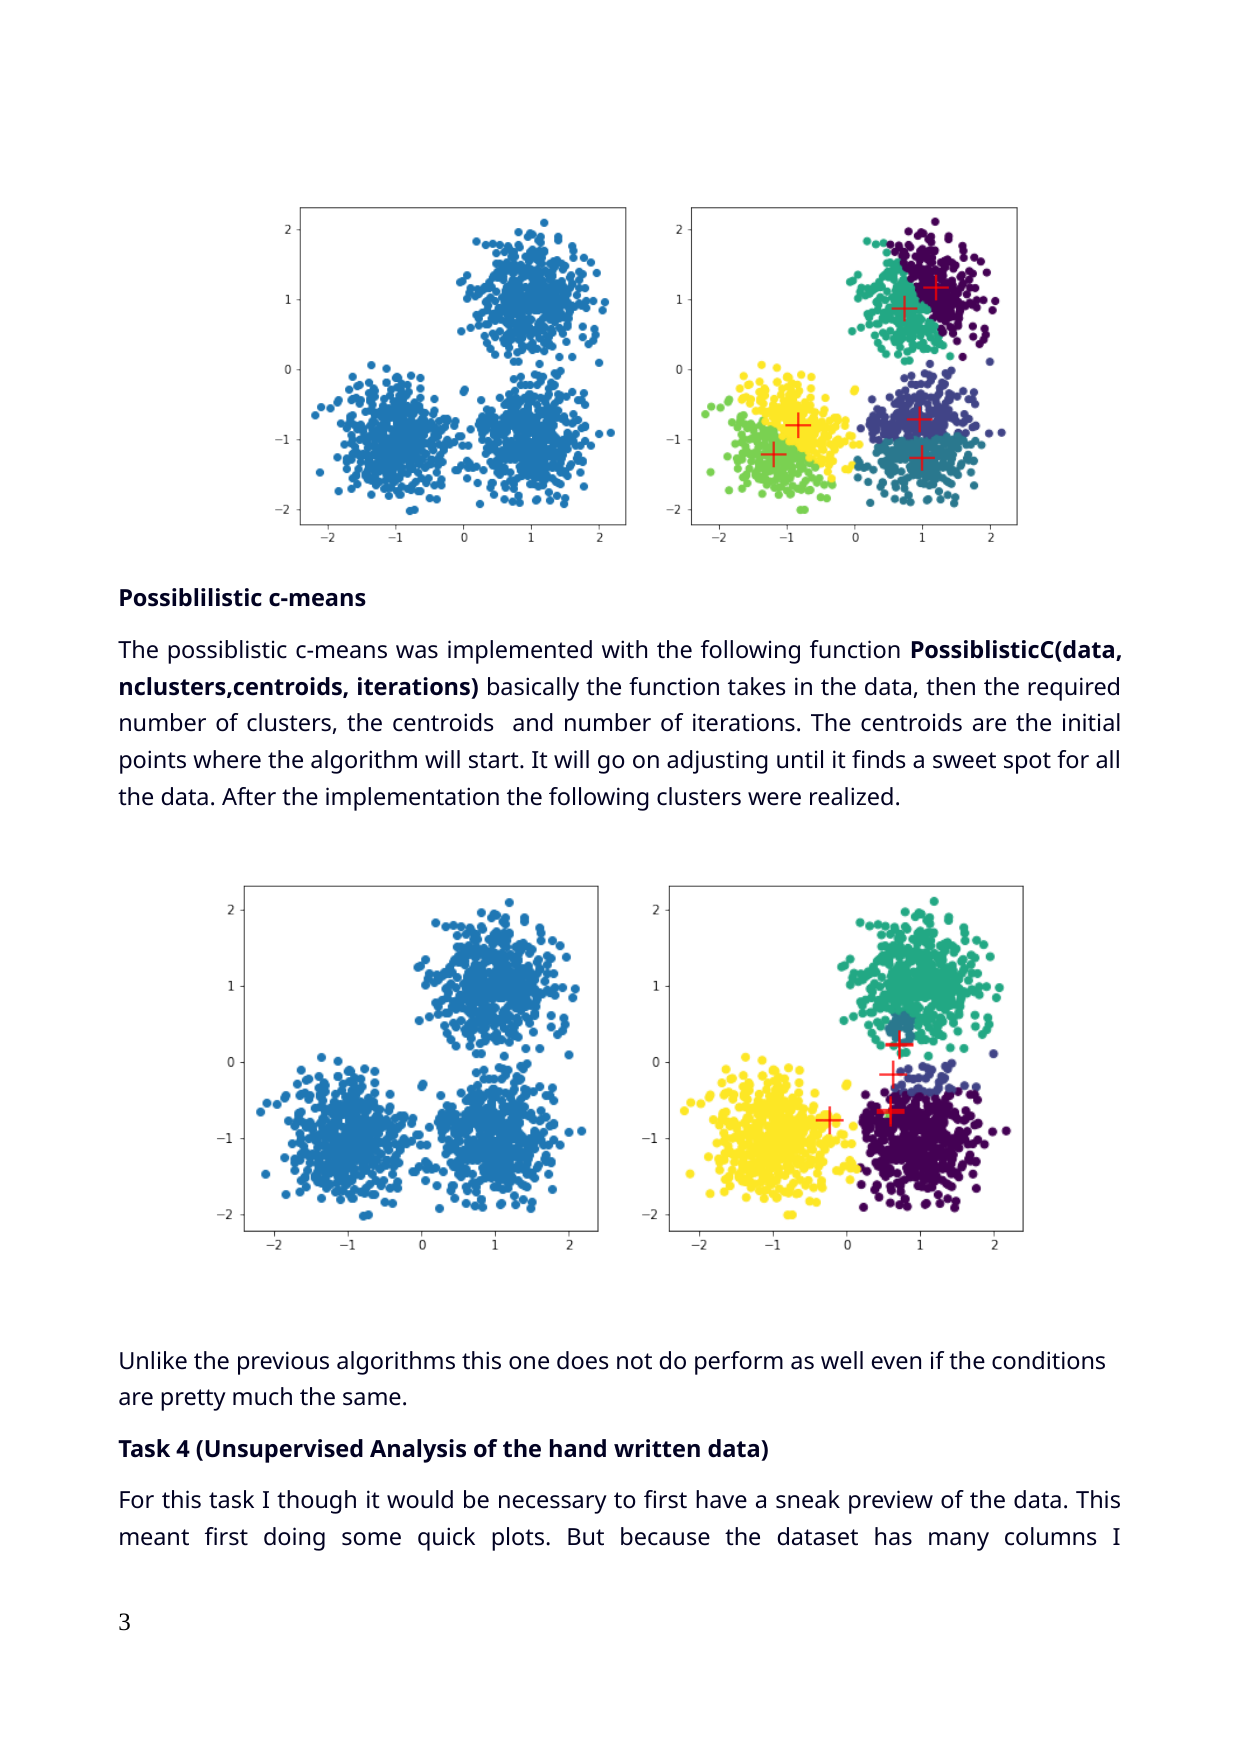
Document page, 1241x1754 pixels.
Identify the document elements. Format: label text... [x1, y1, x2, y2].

text For this task I though it would be necessary to first have a sneak preview of the data. This meant first doing some quick plots. But because the dataset has many columns I [118, 1483, 1122, 1552]
text Possiblilistic c-means [118, 169, 1122, 614]
picture [184, 157, 1109, 577]
text Task 4 (Unsupervised Analysis of the hand written data) [118, 1432, 1122, 1464]
text Unlike the previous algorithms this one does not do perform as well even if the conditions are pretty much the same. [118, 1344, 1122, 1413]
picture [118, 831, 1123, 1288]
text The possiblistic c-means was implemented with the following function PossiblisticC(data, nclusters,centroids, iterations) basically the function takes in the data, then the required number of clusters, the centroids and number of iterations. The centroids are the initial points where the algorithm will start. It will go on adjusting until it finds a sweet spot for all the data. After the implementation the following clusters were realized. [118, 633, 1122, 812]
